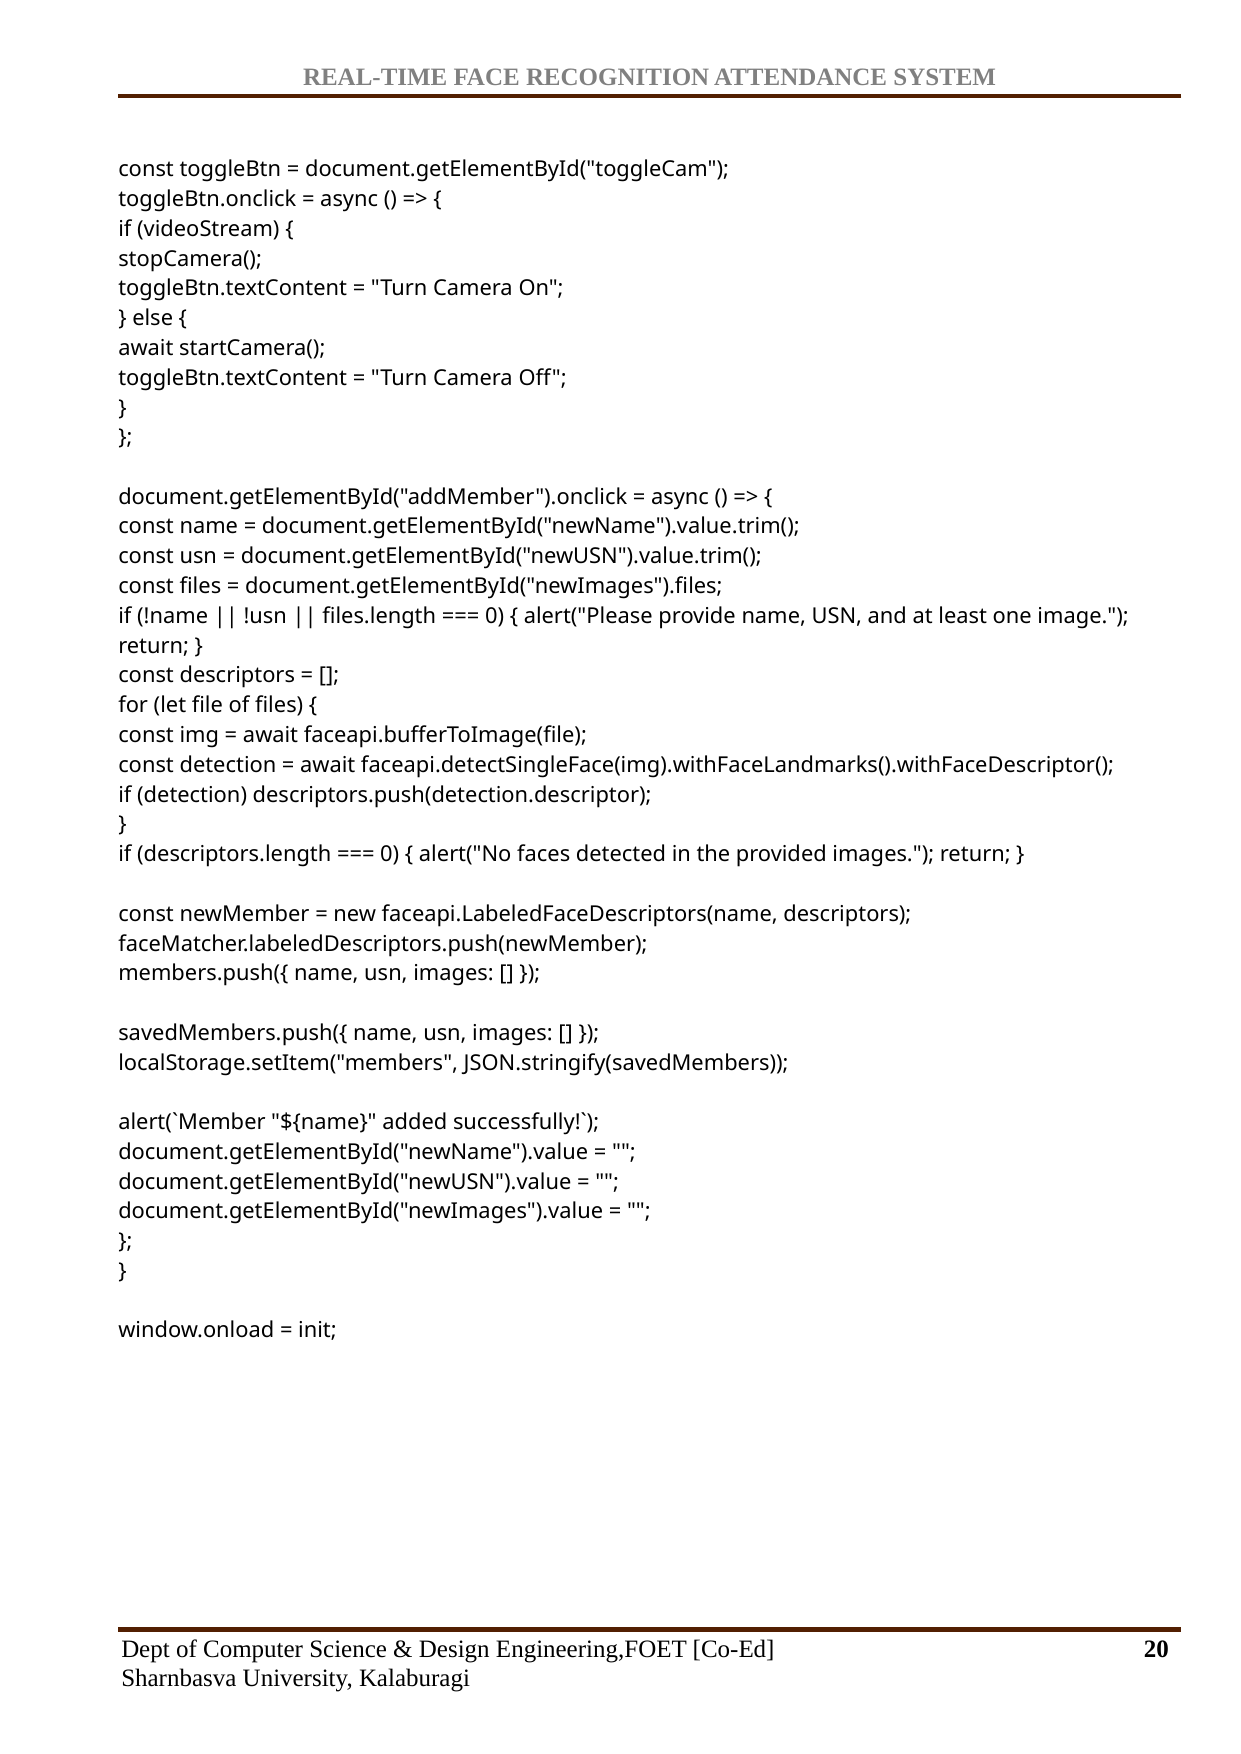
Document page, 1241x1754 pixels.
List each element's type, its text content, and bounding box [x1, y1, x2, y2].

text window.onload = init; [118, 1314, 1181, 1344]
text alert(`Member "${name}" added successfully!`); [118, 1106, 1181, 1136]
text stopCamera(); [118, 242, 1181, 272]
text savedMembers.push({ name, usn, images: [] }); [118, 1017, 1181, 1047]
text faceMatcher.labeledDescriptors.push(newMember); [118, 927, 1181, 957]
text } else { [118, 302, 1181, 332]
text const img = await faceapi.bufferToImage(file); [118, 719, 1181, 749]
text for (let file of files) { [118, 689, 1181, 719]
text }; [118, 1225, 1181, 1255]
text if (videoStream) { [118, 213, 1181, 242]
text document.getElementById("newName").value = ""; [118, 1136, 1181, 1166]
text }; [118, 421, 1181, 451]
text toggleBtn.textContent = "Turn Camera On"; [118, 272, 1181, 302]
text } [118, 391, 1181, 421]
text const detection = await faceapi.detectSingleFace(img).withFaceLandmarks().withFaceDescriptor(); [118, 749, 1181, 779]
text document.getElementById("newImages").value = ""; [118, 1195, 1181, 1225]
text const toggleBtn = document.getElementById("toggleCam"); [118, 153, 1181, 183]
text document.getElementById("addMember").onclick = async () => { [118, 481, 1181, 511]
text const newMember = new faceapi.LabeledFaceDescriptors(name, descriptors); [118, 898, 1181, 927]
text } [118, 808, 1181, 838]
text localStorage.setItem("members", JSON.stringify(savedMembers)); [118, 1047, 1181, 1076]
text if (!name || !usn || files.length === 0) { alert("Please provide name, USN, and at least one image."); return; } [118, 600, 1181, 659]
text const name = document.getElementById("newName").value.trim(); [118, 511, 1181, 540]
text const usn = document.getElementById("newUSN").value.trim(); [118, 540, 1181, 570]
text toggleBtn.textContent = "Turn Camera Off"; [118, 362, 1181, 391]
text const descriptors = []; [118, 659, 1181, 689]
text if (descriptors.length === 0) { alert("No faces detected in the provided images."); return; } [118, 838, 1181, 868]
text await startCamera(); [118, 332, 1181, 362]
text } [118, 1255, 1181, 1285]
text members.push({ name, usn, images: [] }); [118, 957, 1181, 987]
text if (detection) descriptors.push(detection.descriptor); [118, 779, 1181, 808]
text const files = document.getElementById("newImages").files; [118, 570, 1181, 600]
text document.getElementById("newUSN").value = ""; [118, 1166, 1181, 1195]
text toggleBtn.onclick = async () => { [118, 183, 1181, 213]
